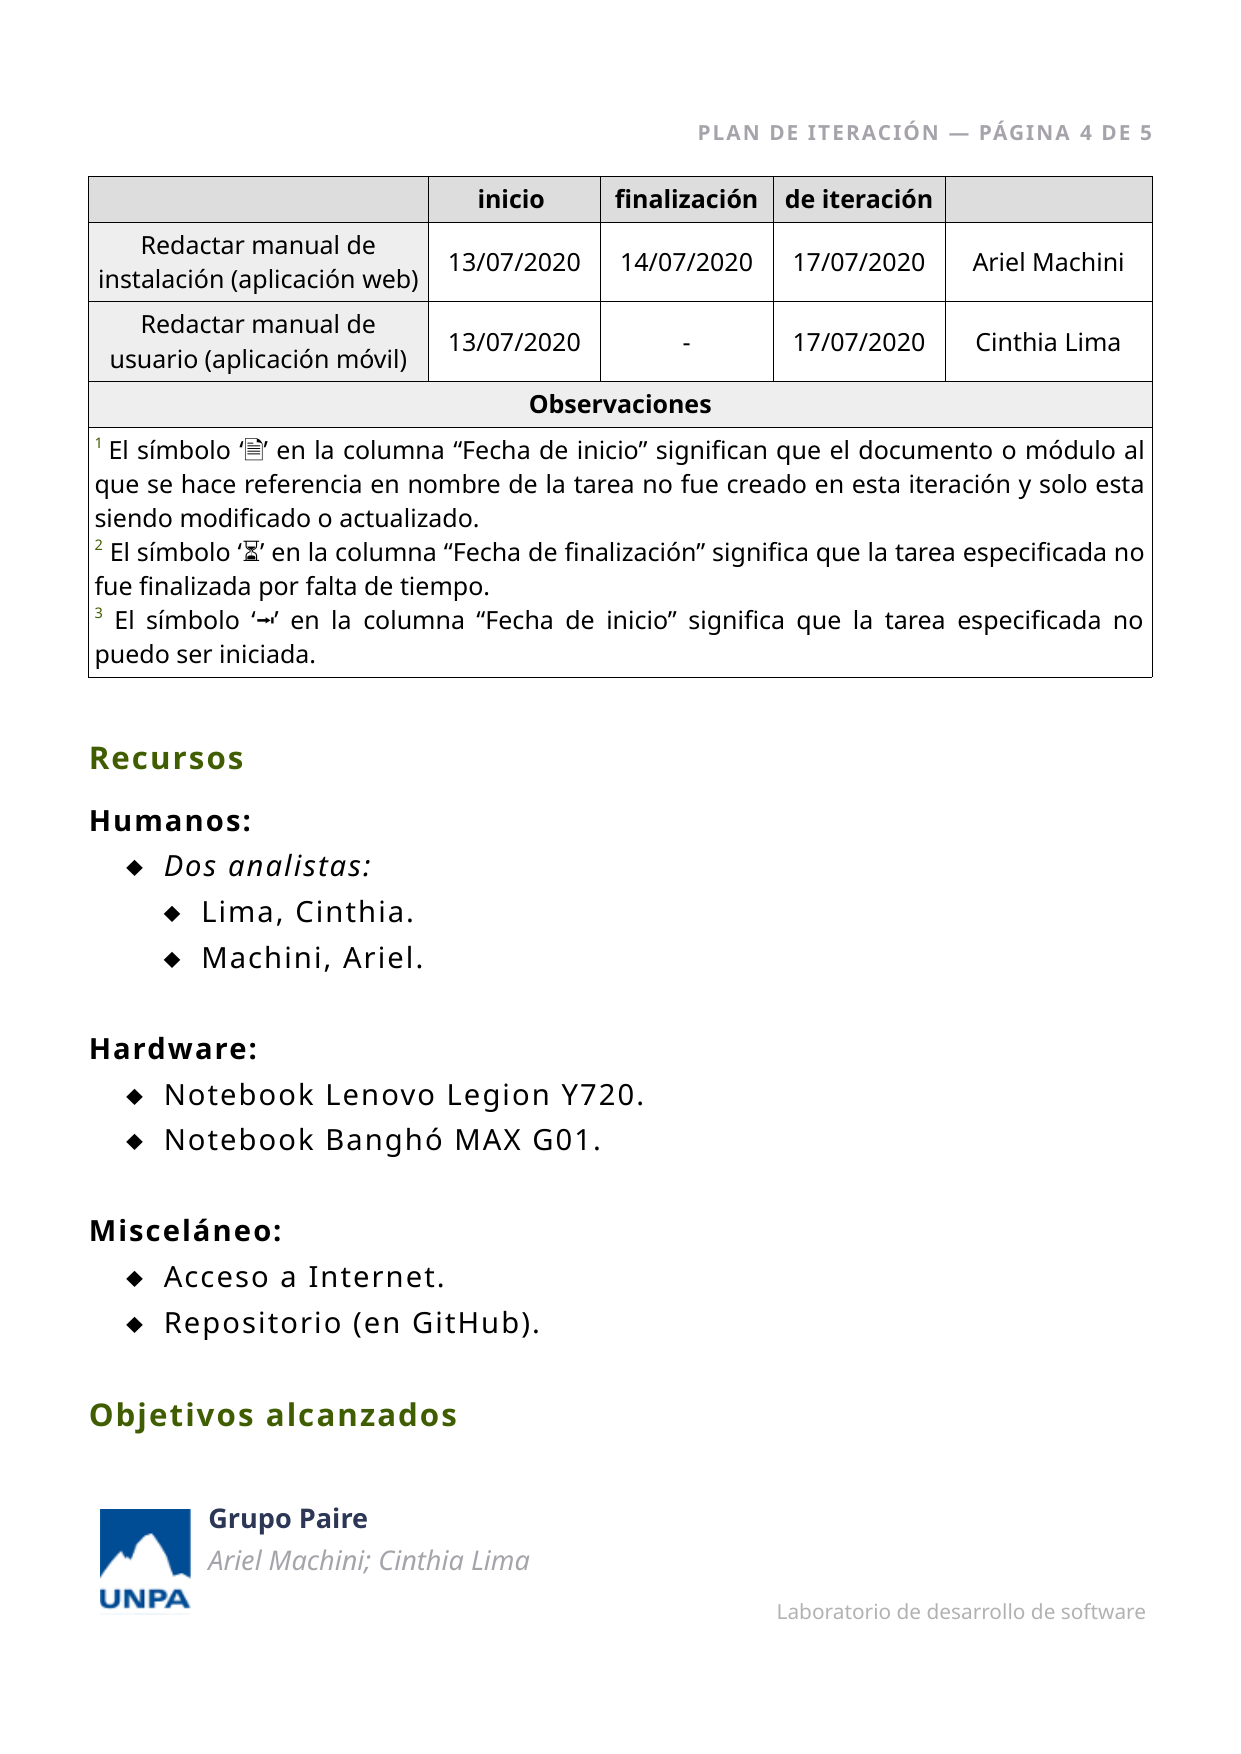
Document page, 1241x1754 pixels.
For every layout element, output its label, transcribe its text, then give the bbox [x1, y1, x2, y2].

table_cell 17/07/2020 [774, 223, 945, 301]
list Lima, Cinthia. [163, 891, 1152, 931]
table_cell - [601, 302, 773, 381]
table_cell Redactar manual de instalación (aplicación web) [89, 223, 428, 301]
picture [100, 1509, 191, 1615]
list Repositorio (en GitHub). [126, 1302, 1152, 1342]
table_cell Redactar manual de usuario (aplicación móvil) [89, 302, 428, 381]
table_cell 1 El símbolo ‘🗎’ en la columna “Fecha de inicio” significan que el documento o módulo al que se hace referencia en nombre de la tarea no fue creado en esta iteración y solo esta siendo modificado o actualizado. 2 El símbolo ‘⏳’ en la columna “Fecha de finalización” significa que la tarea especificada no fue finalizada por falta de tiempo. 3 El símbolo ‘⭲’ en la columna “Fecha de inicio” significa que la tarea especificada no puedo ser iniciada. [89, 428, 1152, 677]
table_header [946, 177, 1152, 222]
list Machini, Ariel. [163, 937, 1152, 977]
table_cell Observaciones [89, 382, 1152, 427]
table_cell Cinthia Lima [946, 302, 1152, 381]
text Misceláneo: [88, 1211, 1152, 1250]
table_cell 13/07/2020 [429, 302, 600, 381]
table_header de iteración [774, 177, 945, 222]
table_header [89, 177, 428, 222]
table_header finalización [601, 177, 773, 222]
list Acceso a Internet. [126, 1256, 1152, 1296]
table_cell Ariel Machini [946, 223, 1152, 301]
table_header inicio [429, 177, 600, 222]
list Dos analistas: [126, 846, 1152, 885]
text Humanos: [88, 800, 1152, 840]
list Notebook Lenovo Legion Y720. [126, 1074, 1152, 1113]
list Notebook Banghó MAX G01. [126, 1119, 1152, 1159]
text Hardware: [88, 1028, 1152, 1068]
text Objetivos alcanzados [88, 1393, 1152, 1436]
table_cell 13/07/2020 [429, 223, 600, 301]
table_cell 14/07/2020 [601, 223, 773, 301]
text Recursos [88, 736, 1152, 779]
table_cell 17/07/2020 [774, 302, 945, 381]
